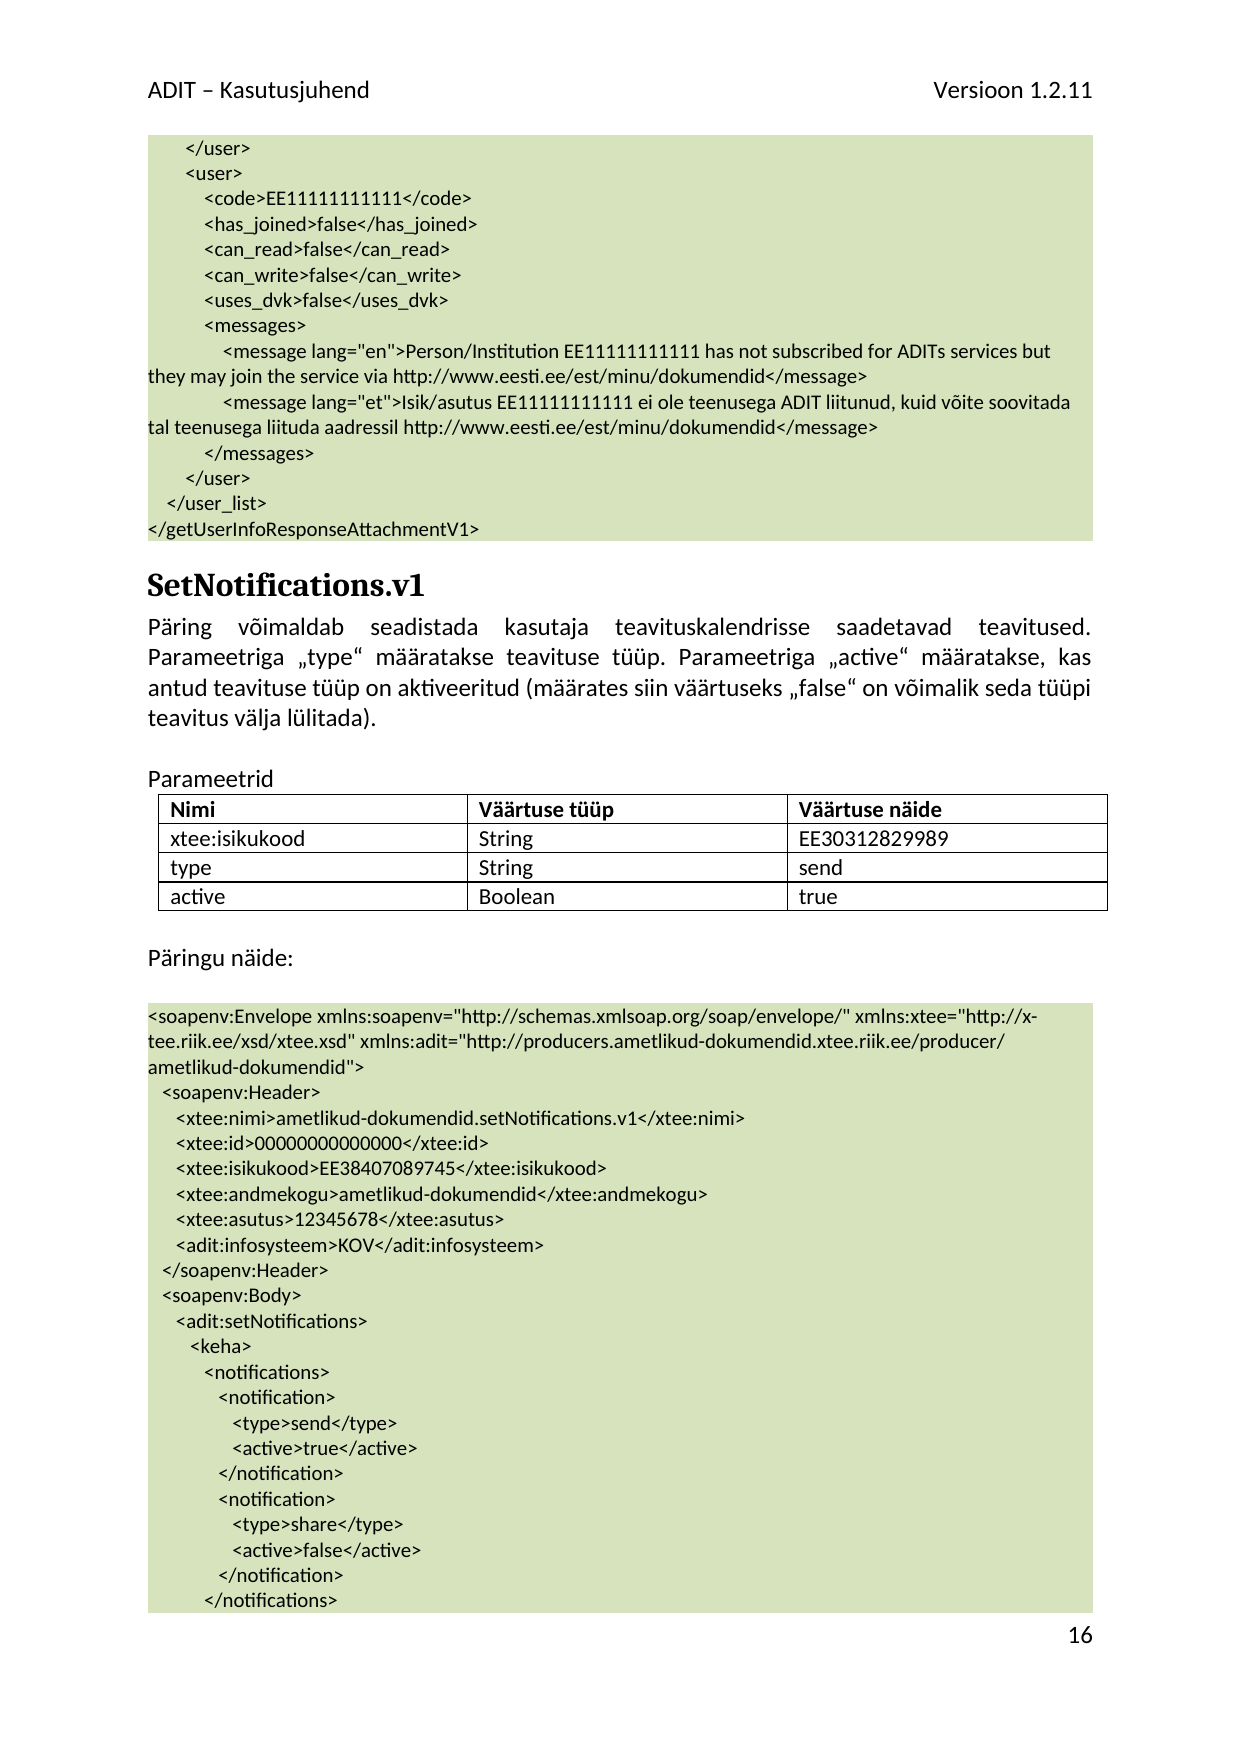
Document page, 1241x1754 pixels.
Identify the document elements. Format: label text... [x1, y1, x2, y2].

text <soapenv:Body> [148, 1283, 1093, 1308]
table_cell true [788, 883, 1107, 910]
text <xtee:isikukood>EE38407089745</xtee:isikukood> [148, 1156, 1093, 1181]
text <xtee:nimi>ametlikud-dokumendid.setNotifications.v1</xtee:nimi> [148, 1105, 1093, 1130]
text </user> [148, 135, 1093, 160]
table_header Väärtuse näide [788, 795, 1107, 823]
table_cell EE30312829989 [788, 824, 1107, 852]
text <xtee:asutus>12345678</xtee:asutus> [148, 1206, 1093, 1232]
text <soapenv:Header> [148, 1079, 1093, 1105]
text </user_list> [148, 491, 1093, 516]
text <notification> [148, 1384, 1093, 1410]
text </soapenv:Header> [148, 1257, 1093, 1283]
text <message lang="et">Isik/asutus EE11111111111 ei ole teenusega ADIT liitunud, kuid võite soovitada tal teenusega liituda aadressil http://www.eesti.ee/est/minu/dokumendid</message> [148, 389, 1093, 440]
table_header Väärtuse tüüp [468, 795, 787, 823]
text <notifications> [148, 1359, 1093, 1384]
table_cell xtee:isikukood [159, 824, 467, 852]
text </messages> [148, 440, 1093, 465]
text </user> [148, 465, 1093, 491]
text </getUserInfoResponseAttachmentV1> [148, 516, 1093, 541]
text <keha> [148, 1333, 1093, 1359]
text <notification> [148, 1486, 1093, 1511]
text <adit:setNotifications> [148, 1308, 1093, 1333]
subtitle SetNotifications.v1 [148, 566, 1093, 605]
text <has_joined>false</has_joined> [148, 211, 1093, 236]
text <messages> [148, 313, 1093, 338]
table_cell active [159, 883, 467, 910]
table_cell type [159, 853, 467, 881]
text Päring võimaldab seadistada kasutaja teavituskalendrisse saadetavad teavitused. Parameetriga „type“ määratakse teavituse tüüp. Parameetriga „active“ määratakse, kas antud teavituse tüüp on aktiveeritud (määrates siin väärtuseks „false“ on võimalik seda tüüpi teavitus välja lülitada). [148, 611, 1093, 733]
text Parameetrid [148, 764, 1093, 794]
text <message lang="en">Person/Institution EE11111111111 has not subscribed for ADITs services but they may join the service via http://www.eesti.ee/est/minu/dokumendid</message> [148, 338, 1093, 389]
text </notifications> [148, 1588, 1093, 1613]
text <xtee:andmekogu>ametlikud-dokumendid</xtee:andmekogu> [148, 1181, 1093, 1206]
table_cell send [788, 853, 1107, 881]
text Päringu näide: [148, 942, 1093, 972]
text </notification> [148, 1461, 1093, 1486]
table_cell String [468, 824, 787, 852]
table_cell Boolean [468, 883, 787, 910]
table_cell String [468, 853, 787, 881]
text </notification> [148, 1562, 1093, 1588]
text <adit:infosysteem>KOV</adit:infosysteem> [148, 1232, 1093, 1257]
text <type>send</type> [148, 1410, 1093, 1435]
table_header Nimi [159, 795, 467, 823]
text <active>true</active> [148, 1435, 1093, 1461]
text <type>share</type> [148, 1511, 1093, 1537]
text <can_write>false</can_write> [148, 262, 1093, 287]
text <soapenv:Envelope xmlns:soapenv="http://schemas.xmlsoap.org/soap/envelope/" xmlns:xtee="http://x-tee.riik.ee/xsd/xtee.xsd" xmlns:adit="http://producers.ametlikud-dokumendid.xtee.riik.ee/producer/ametlikud-dokumendid"> [148, 1003, 1093, 1079]
text <code>EE11111111111</code> [148, 186, 1093, 211]
text <uses_dvk>false</uses_dvk> [148, 287, 1093, 313]
text <can_read>false</can_read> [148, 236, 1093, 262]
text <user> [148, 160, 1093, 186]
text <active>false</active> [148, 1537, 1093, 1562]
text <xtee:id>00000000000000</xtee:id> [148, 1130, 1093, 1156]
